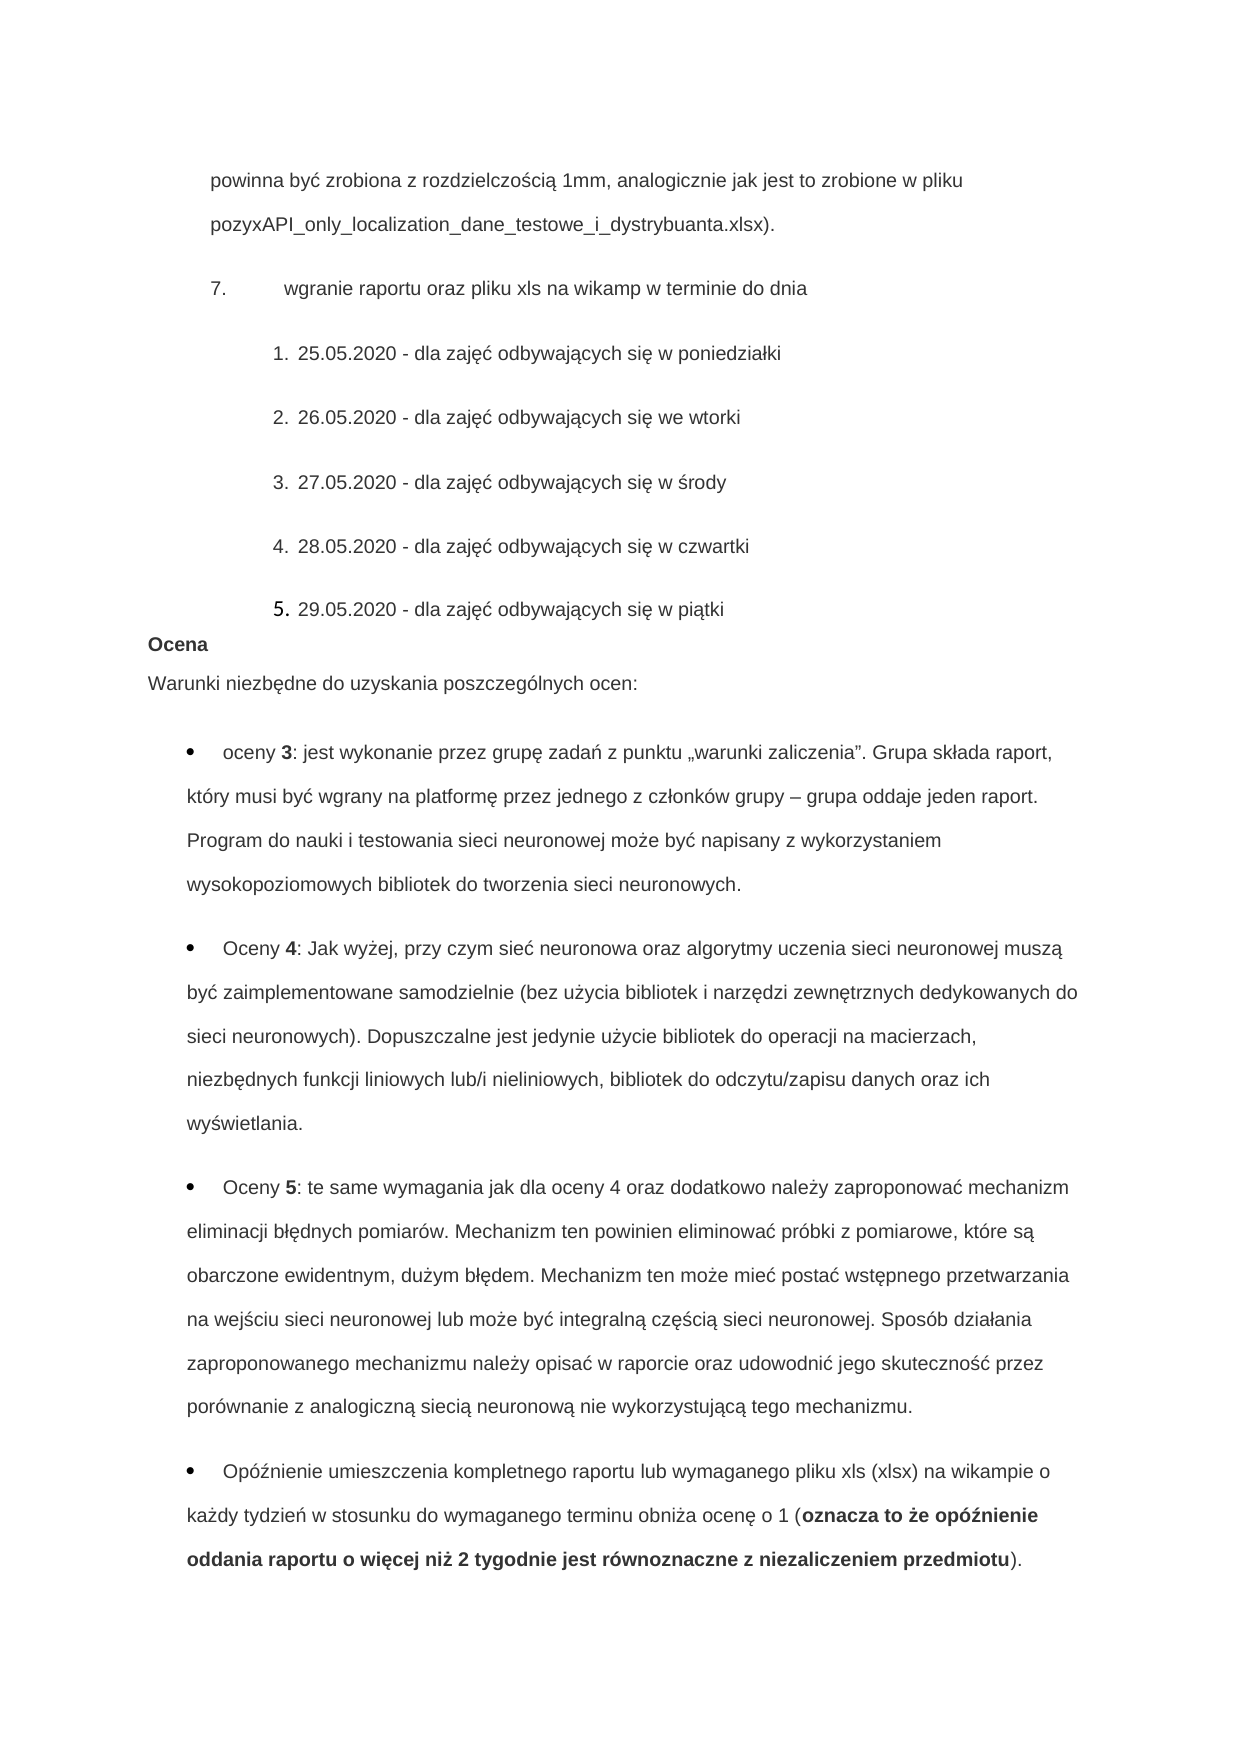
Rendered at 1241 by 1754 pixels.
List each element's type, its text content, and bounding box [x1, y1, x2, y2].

list wgranie raportu oraz pliku xls na wikamp w terminie do dnia [210, 256, 1093, 300]
list oceny 3: jest wykonanie przez grupę zadań z punktu „warunki zaliczenia”. Grupa składa raport, który musi być wgrany na platformę przez jednego z członków grupy – grupa oddaje jeden raport. Program do nauki i testowania sieci neuronowej może być napisany z wykorzystaniem wysokopoziomowych bibliotek do tworzenia sieci neuronowych. [187, 720, 1093, 895]
list 28.05.2020 - dla zajęć odbywających się w czwartki [273, 514, 1093, 558]
list Opóźnienie umieszczenia kompletnego raportu lub wymaganego pliku xls (xlsx) na wikampie o każdy tydzień w stosunku do wymaganego terminu obniża ocenę o 1 (oznacza to że opóźnienie oddania raportu o więcej niż 2 tygodnie jest równoznaczne z niezaliczeniem przedmiotu). [187, 1439, 1093, 1570]
list 26.05.2020 - dla zajęć odbywających się we wtorki [273, 385, 1093, 429]
list 29.05.2020 - dla zajęć odbywających się w piątki [273, 579, 1093, 623]
list powinna być zrobiona z rozdzielczością 1mm, analogicznie jak jest to zrobione w pliku pozyxAPI_only_localization_dane_testowe_i_dystrybuanta.xlsx). [210, 148, 1093, 235]
list Oceny 4: Jak wyżej, przy czym sieć neuronowa oraz algorytmy uczenia sieci neuronowej muszą być zaimplementowane samodzielnie (bez użycia bibliotek i narzędzi zewnętrznych dedykowanych do sieci neuronowych). Dopuszczalne jest jedynie użycie bibliotek do operacji na macierzach, niezbędnych funkcji liniowych lub/i nieliniowych, bibliotek do odczytu/zapisu danych oraz ich wyświetlania. [187, 916, 1093, 1135]
list 27.05.2020 - dla zajęć odbywających się w środy [273, 450, 1093, 493]
text Ocena [148, 633, 1093, 656]
text Warunki niezbędne do uzyskania poszczególnych ocen: [148, 671, 1093, 694]
list 25.05.2020 - dla zajęć odbywających się w poniedziałki [273, 321, 1093, 364]
list Oceny 5: te same wymagania jak dla oceny 4 oraz dodatkowo należy zaproponować mechanizm eliminacji błędnych pomiarów. Mechanizm ten powinien eliminować próbki z pomiarowe, które są obarczone ewidentnym, dużym błędem. Mechanizm ten może mieć postać wstępnego przetwarzania na wejściu sieci neuronowej lub może być integralną częścią sieci neuronowej. Sposób działania zaproponowanego mechanizmu należy opisać w raporcie oraz udowodnić jego skuteczność przez porównanie z analogiczną siecią neuronową nie wykorzystującą tego mechanizmu. [187, 1156, 1093, 1418]
